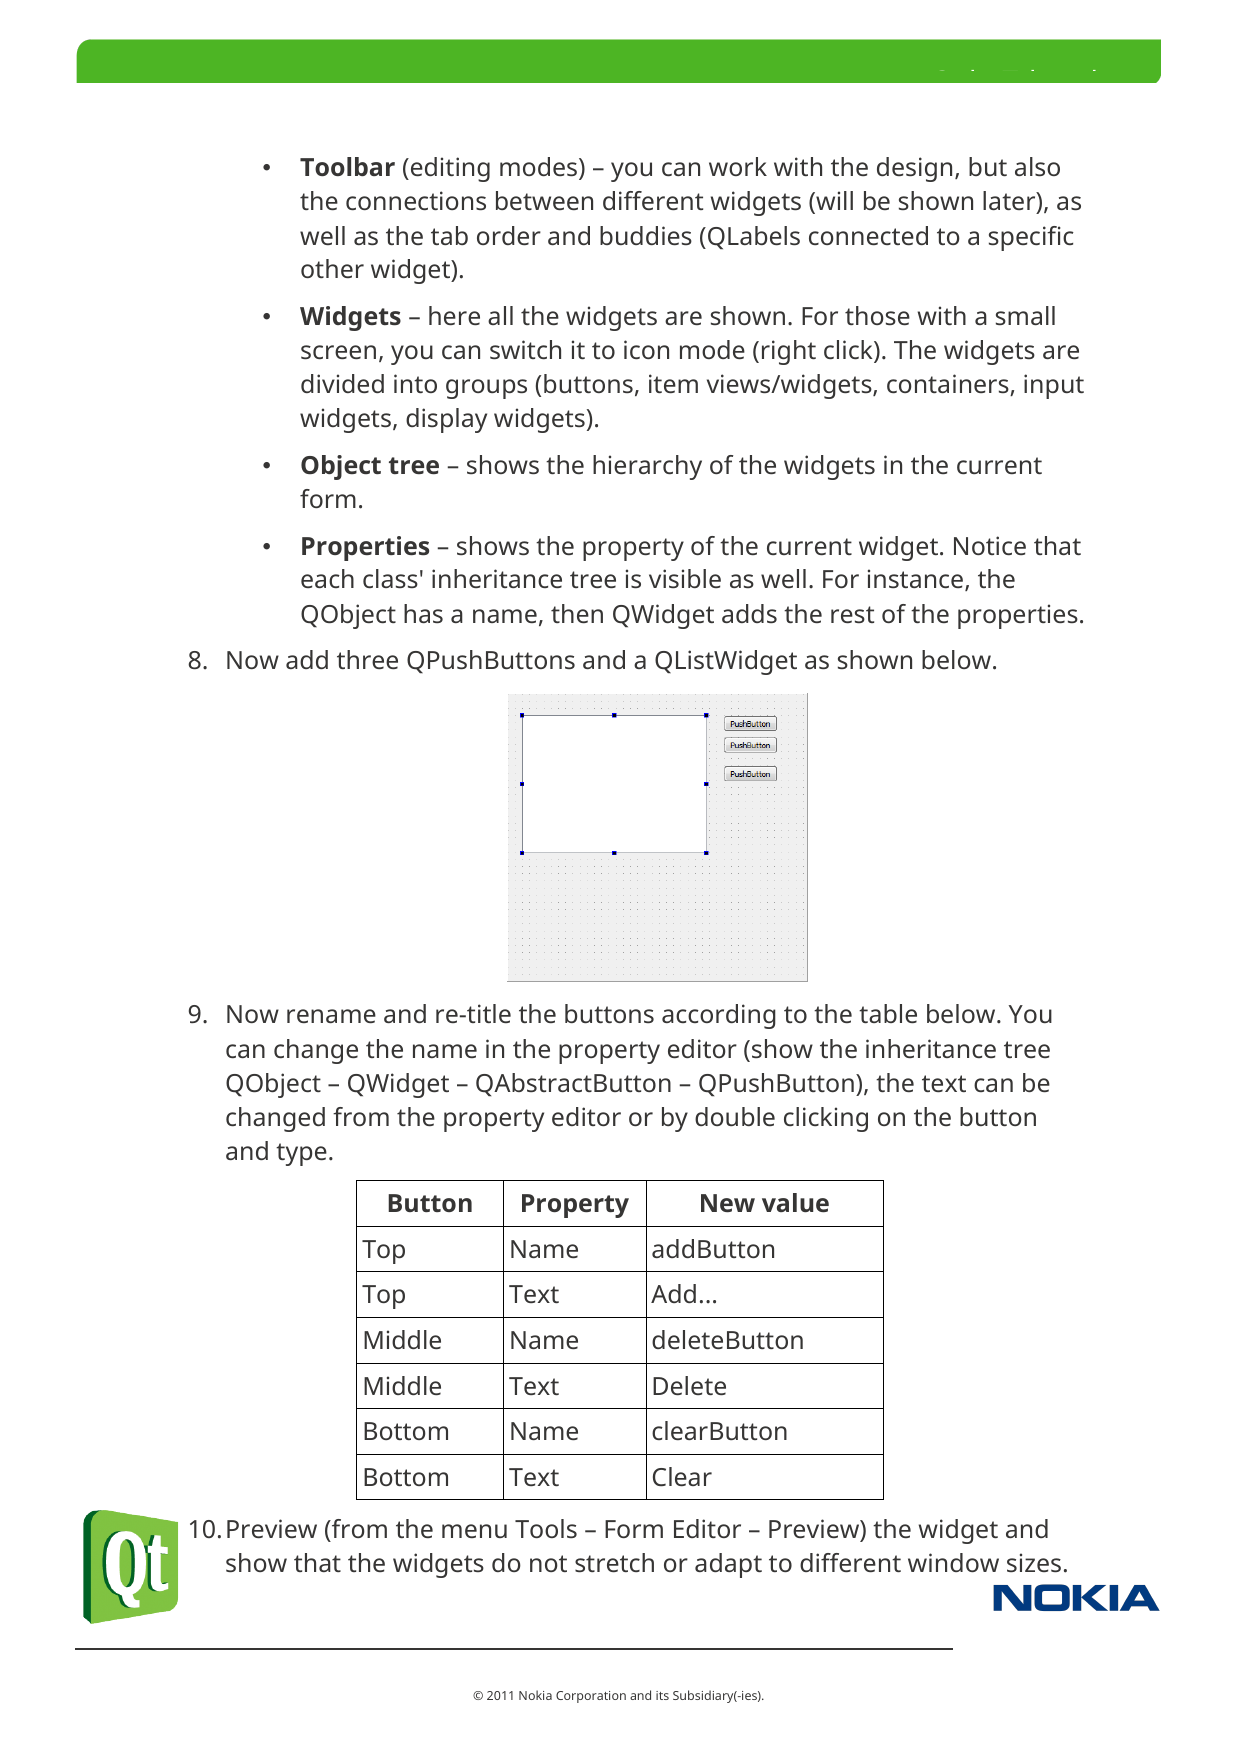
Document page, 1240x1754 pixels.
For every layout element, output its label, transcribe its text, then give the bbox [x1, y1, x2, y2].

list Preview (from the menu Tools – Form Editor – Preview) the widget and show that the widgets do not stretch or adapt to different window sizes. [187, 1512, 1089, 1580]
table_header Property [504, 1181, 646, 1226]
list Widgets – here all the widgets are shown. For those with a small screen, you can switch it to icon mode (right click). The widgets are divided into groups (buttons, item views/widgets, containers, input widgets, display widgets). [262, 299, 1089, 435]
table_cell deleteButton [647, 1318, 883, 1362]
table_cell Bottom [357, 1409, 503, 1454]
table_cell Name [504, 1409, 646, 1454]
list Properties – shows the property of the current widget. Notice that each class' inheritance tree is visible as well. For instance, the QObject has a name, then QWidget adds the rest of the properties. [262, 528, 1089, 630]
table_cell Clear [647, 1455, 883, 1499]
picture [503, 689, 812, 985]
table_cell Top [357, 1227, 503, 1271]
table_cell Top [357, 1272, 503, 1317]
table_cell Bottom [357, 1455, 503, 1499]
table_cell Name [504, 1227, 646, 1271]
table_cell Text [504, 1272, 646, 1317]
table_cell Text [504, 1364, 646, 1408]
list Now rename and re-title the buttons according to the table below. You can change the name in the property editor (show the inheritance tree QObject – QWidget – QAbstractButton – QPushButton), the text can be changed from the property editor or by double clicking on the button and type. [187, 997, 1089, 1167]
table_cell Middle [357, 1318, 503, 1362]
table_cell addButton [647, 1227, 883, 1271]
table_cell Delete [647, 1364, 883, 1408]
table_cell Add... [647, 1272, 883, 1317]
list Now add three QPushButtons and a QListWidget as shown below. [187, 643, 1089, 677]
table_cell Text [504, 1455, 646, 1499]
table_header Button [357, 1181, 503, 1226]
picture [76, 39, 1162, 86]
list Object tree – shows the hierarchy of the widgets in the current form. [262, 447, 1089, 516]
table_cell clearButton [647, 1409, 883, 1454]
picture [75, 1500, 186, 1634]
picture [954, 1546, 1199, 1649]
table_cell Name [504, 1318, 646, 1362]
picture [954, 1560, 960, 1570]
list Toolbar (editing modes) – you can work with the design, but also the connections between different widgets (will be shown later), as well as the tab order and buddies (QLabels connected to a specific other widget). [262, 150, 1089, 286]
table_header New value [647, 1181, 883, 1226]
table_cell Middle [357, 1364, 503, 1408]
